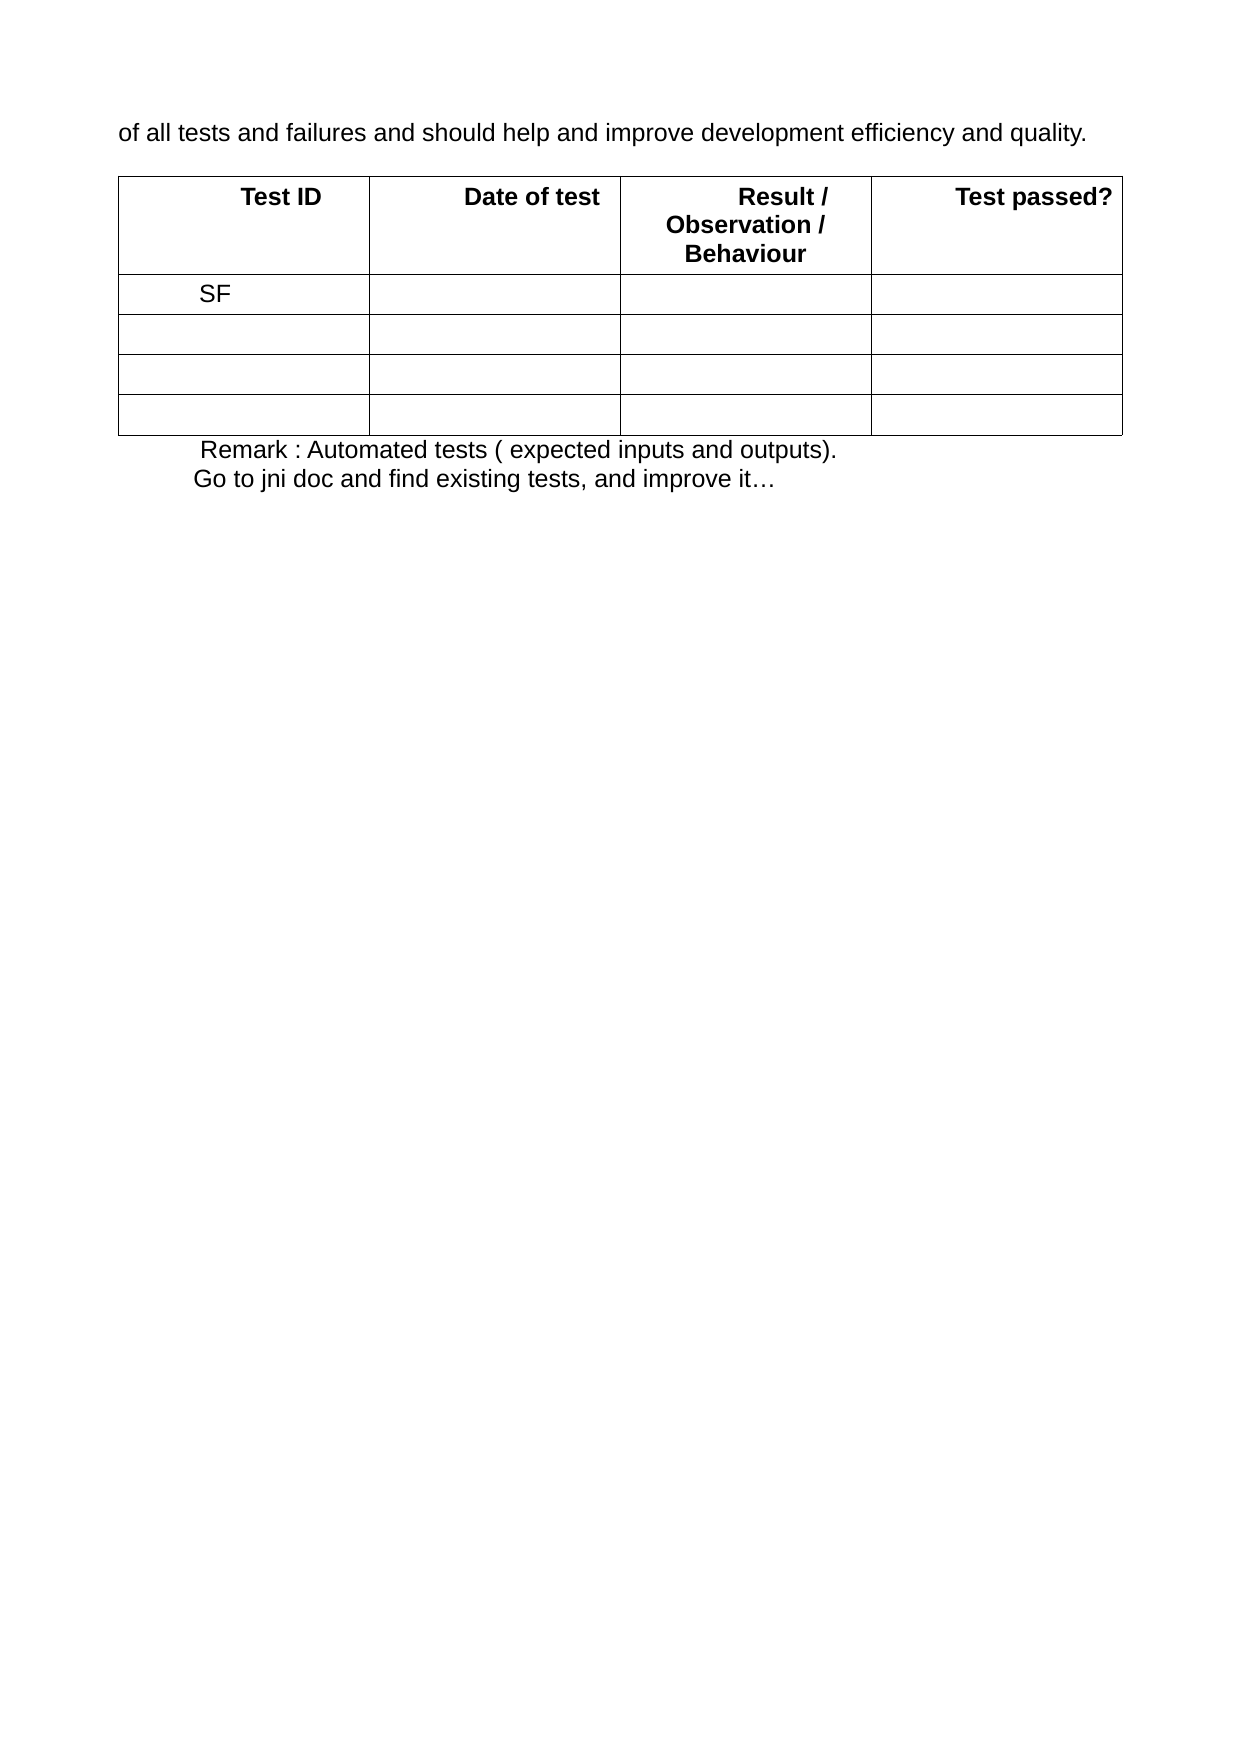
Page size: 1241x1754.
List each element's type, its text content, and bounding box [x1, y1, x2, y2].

table_cell [621, 275, 871, 314]
table_header Test passed? [872, 177, 1122, 273]
table_cell [872, 275, 1122, 314]
table_cell [621, 355, 871, 394]
table_header Date of test [370, 177, 620, 273]
text Remark : Automated tests ( expected inputs and outputs). [118, 436, 1122, 463]
table_header Result / Observation / Behaviour [621, 177, 871, 273]
text of all tests and failures and should help and improve development efficiency and quality. [118, 118, 1122, 147]
table_cell [119, 315, 369, 354]
table_cell [872, 315, 1122, 354]
table_cell SF [119, 275, 369, 314]
table_cell [370, 275, 620, 314]
table_cell [370, 395, 620, 435]
table_cell [119, 355, 369, 394]
table_cell [621, 315, 871, 354]
table_header Test ID [119, 177, 369, 273]
table_cell [872, 355, 1122, 394]
table_cell [370, 355, 620, 394]
table_cell [119, 395, 369, 435]
table_cell [621, 395, 871, 435]
text Go to jni doc and find existing tests, and improve it… [118, 463, 1122, 492]
table_cell [872, 395, 1122, 435]
table_cell [370, 315, 620, 354]
